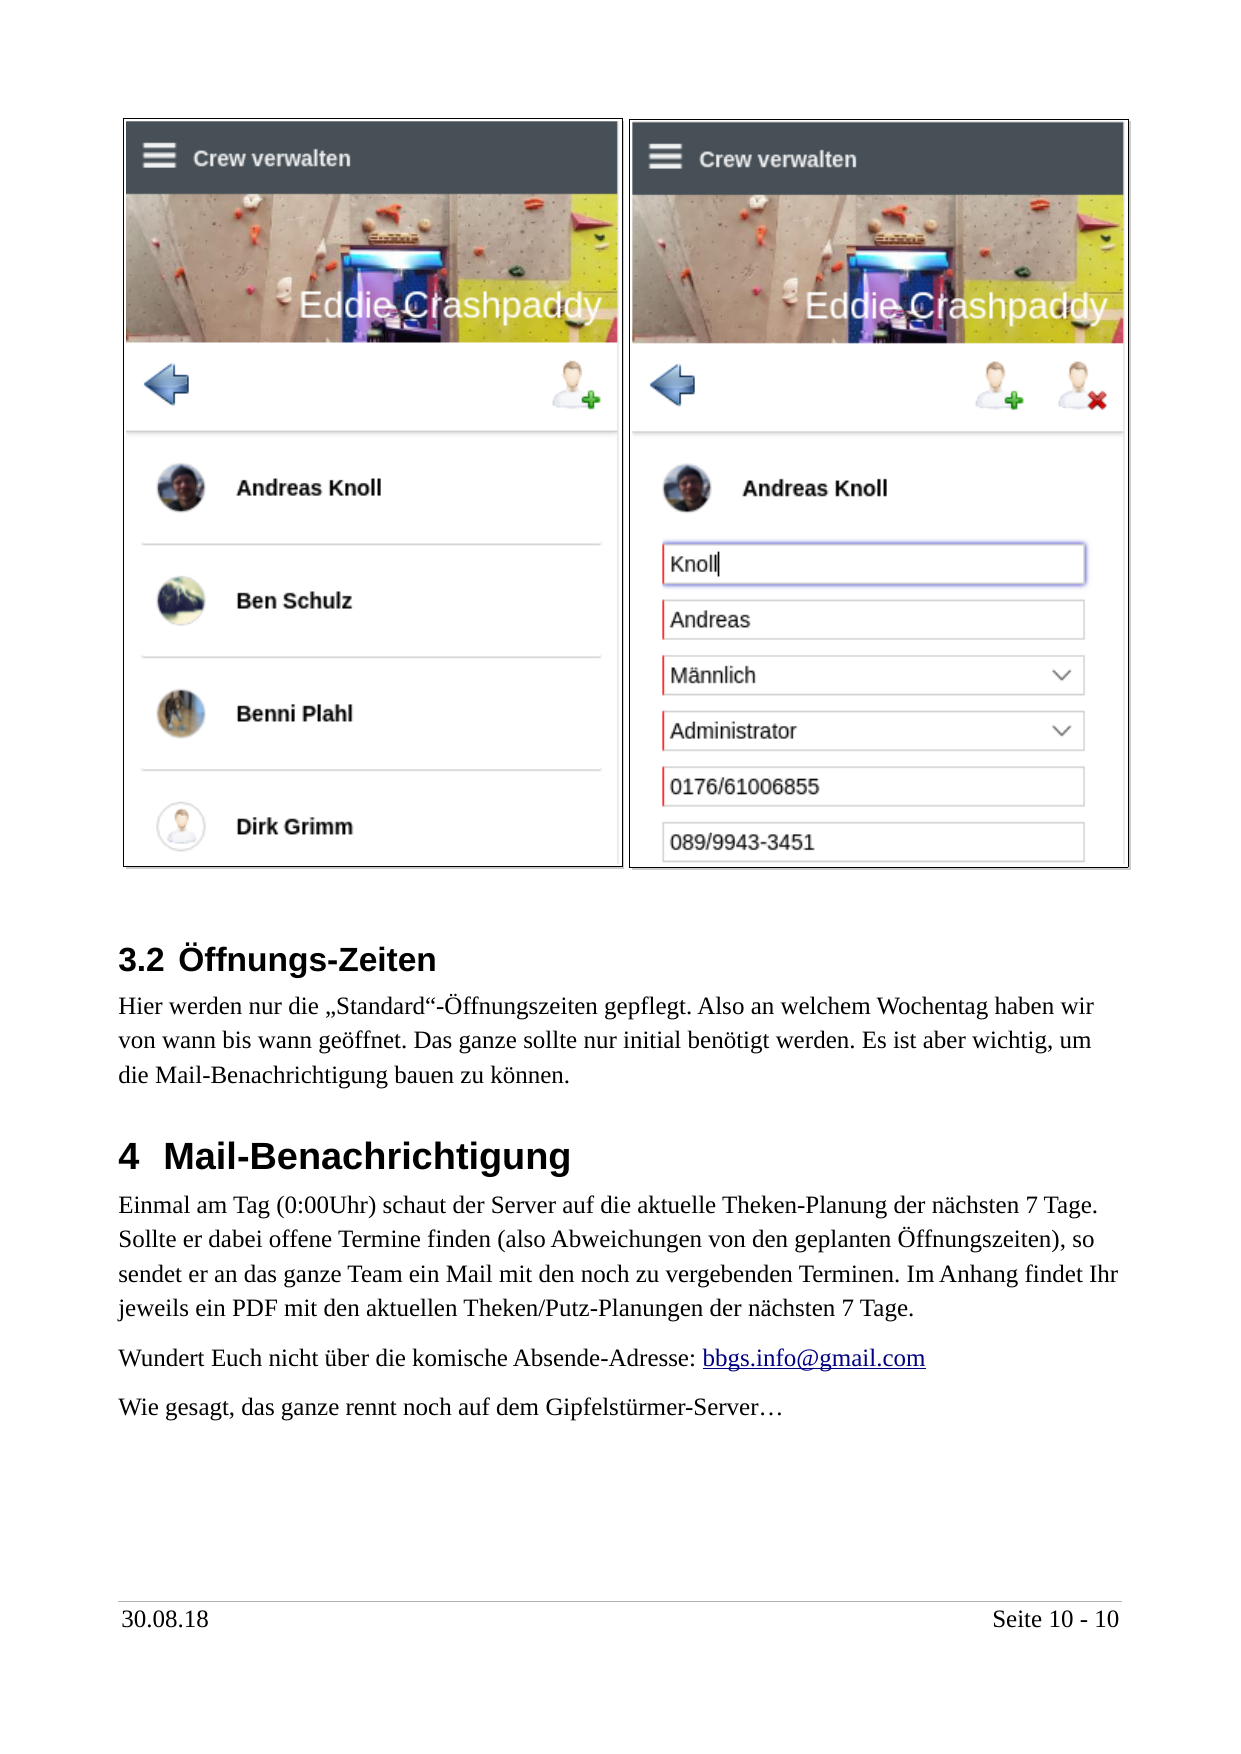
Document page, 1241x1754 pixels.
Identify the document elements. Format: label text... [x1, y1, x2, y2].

picture [126, 121, 619, 864]
text Hier werden nur die „Standard“-Öffnungszeiten gepflegt. Also an welchem Wochentag haben wir von wann bis wann geöffnet. Das ganze sollte nur initial benötigt werden. Es ist aber wichtig, um die Mail-Benachrichtigung bauen zu können. [118, 991, 1122, 1089]
text Einmal am Tag (0:00Uhr) schaut der Server auf die aktuelle Theken-Planung der nächsten 7 Tage. Sollte er dabei offene Termine finden (also Abweichungen von den geplanten Öffnungszeiten), so sendet er an das ganze Team ein Mail mit den noch zu vergebenden Terminen. Im Anhang findet Ihr jeweils ein PDF mit den aktuellen Theken/Putz-Planungen der nächsten 7 Tage. [118, 1190, 1122, 1322]
subtitle Mail-Benachrichtigung [118, 1134, 1122, 1178]
picture [632, 121, 1125, 864]
subtitle Öffnungs-Zeiten [118, 940, 1122, 978]
text Wundert Euch nicht über die komische Absende-Adresse: bbgs.info@gmail.com [118, 1343, 1122, 1371]
text Wie gesagt, das ganze rennt noch auf dem Gipfelstürmer-Server… [118, 1392, 1122, 1420]
